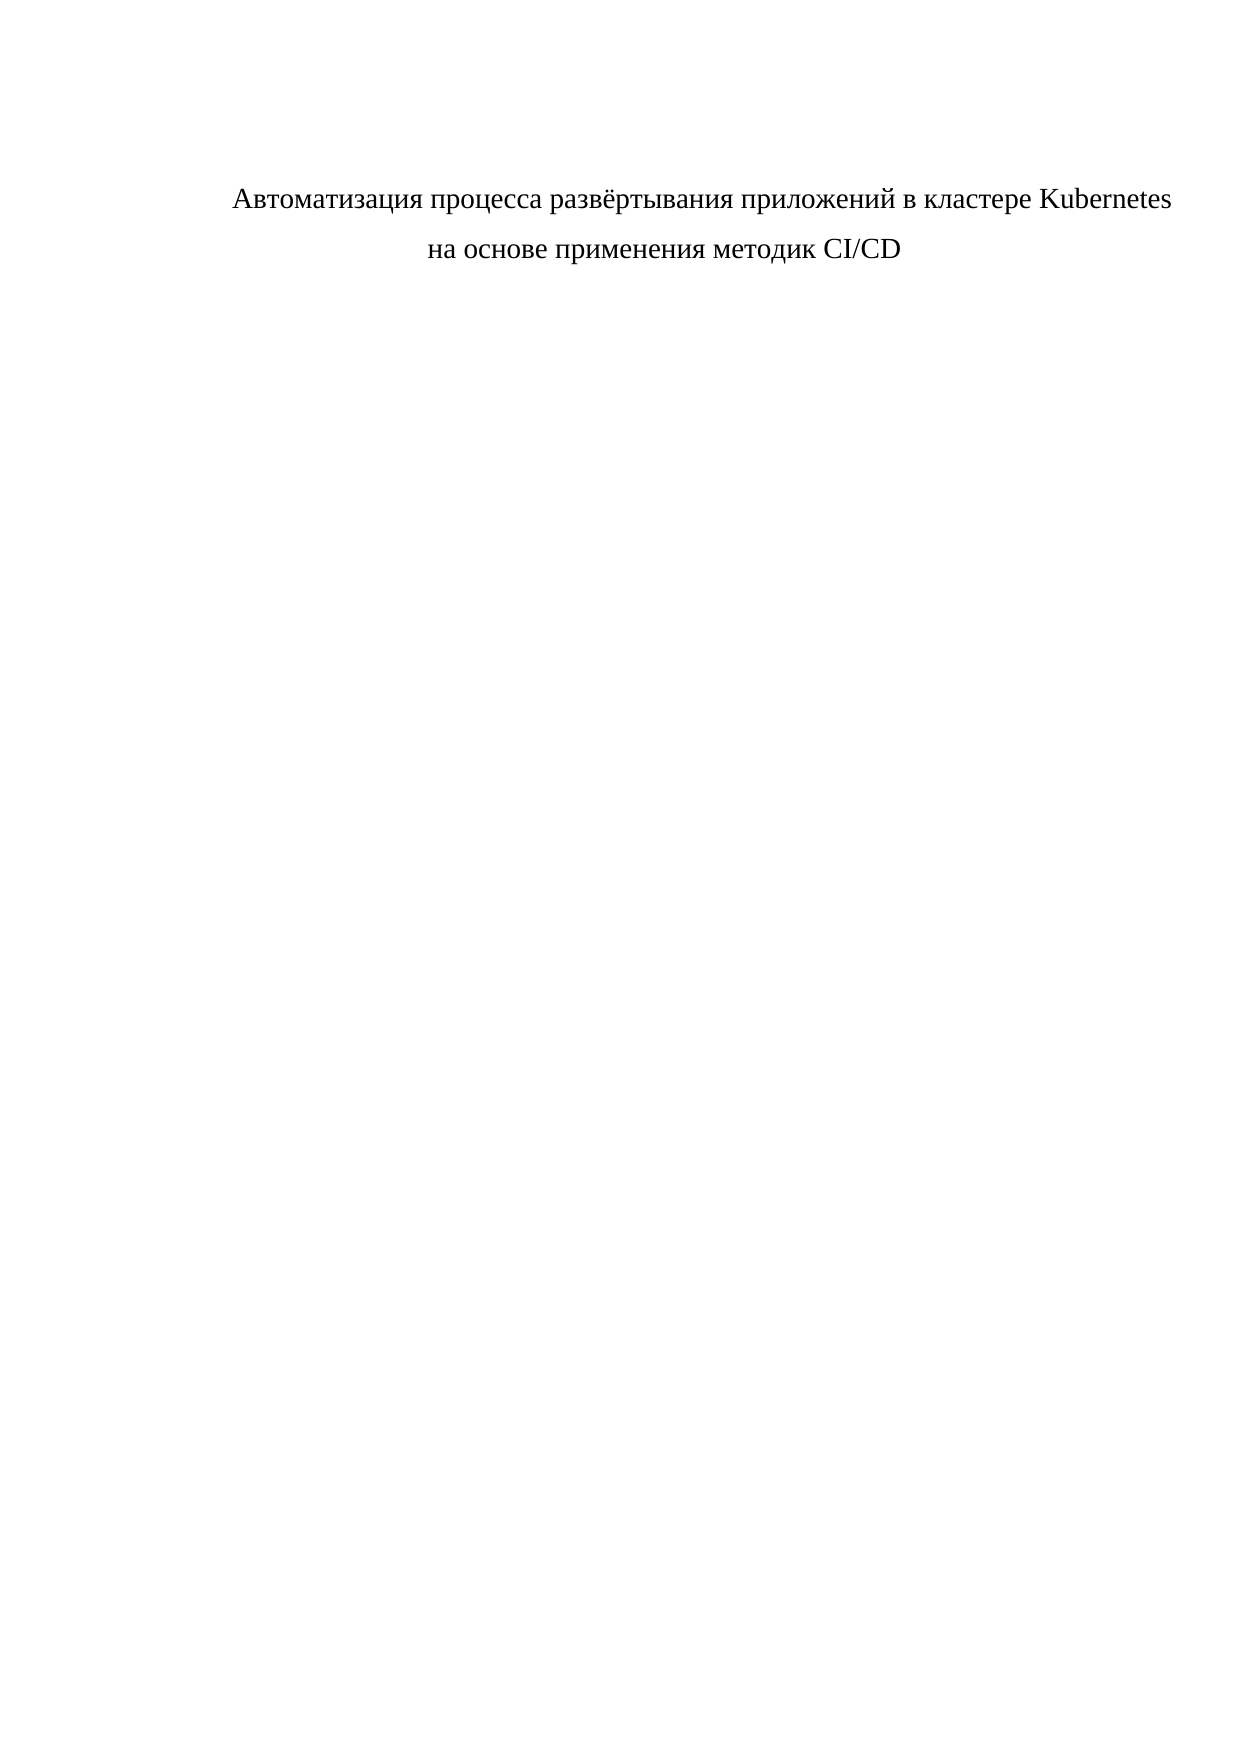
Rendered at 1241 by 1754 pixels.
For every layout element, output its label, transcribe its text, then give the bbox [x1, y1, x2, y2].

text Автоматизация процесса развёртывания приложений в кластере Kubernetes на основе применения методик CI/CD [148, 181, 1181, 265]
